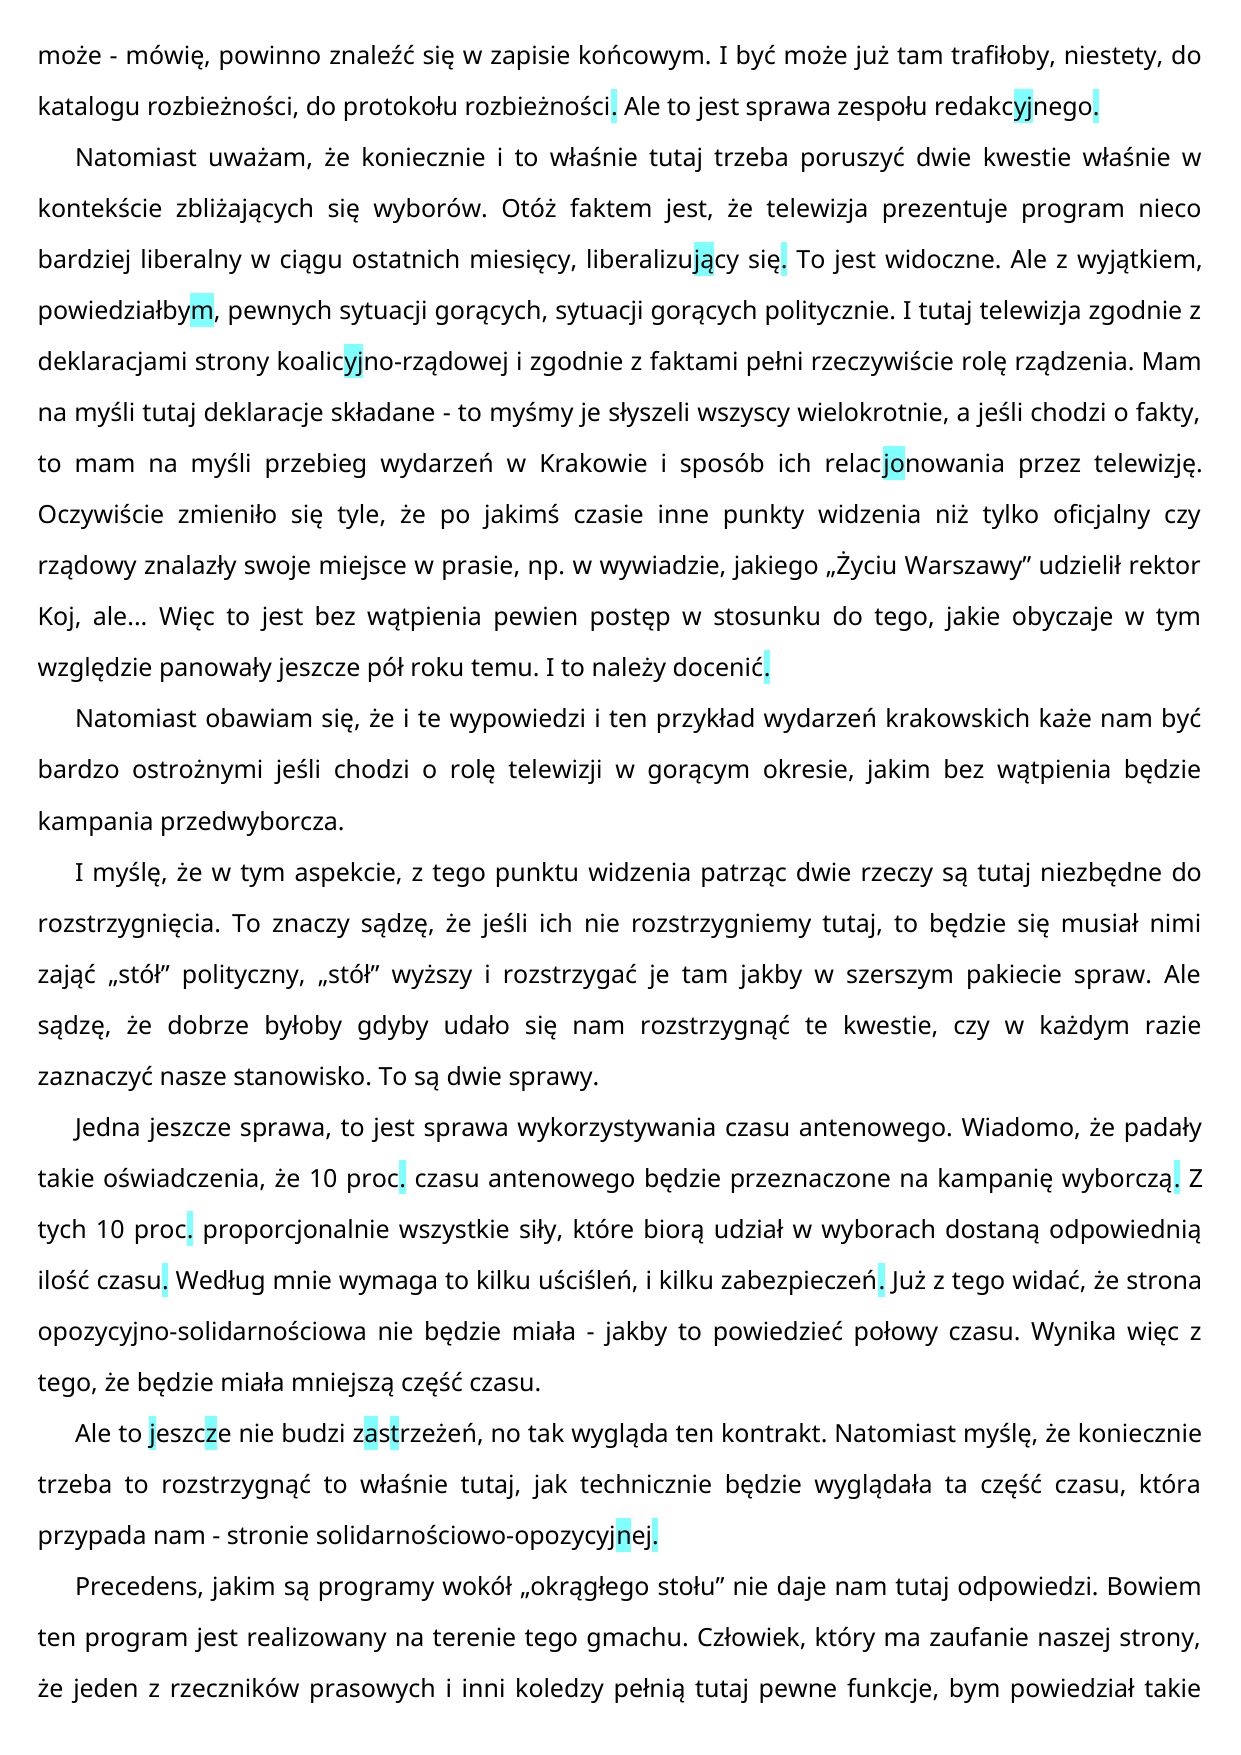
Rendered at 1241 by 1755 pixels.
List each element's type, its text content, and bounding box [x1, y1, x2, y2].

text Ale to jeszcze nie budzi zastrzeżeń, no tak wygląda ten kontrakt. Natomiast myślę, że koniecznie trzeba to rozstrzygnąć to właśnie tutaj, jak technicznie będzie wyglądała ta część czasu, która przypada nam - stronie solidarnościowo-opozycyjnej. [37, 1416, 1203, 1552]
text Precedens, jakim są programy wokół „okrągłego stołu” nie daje nam tutaj odpowiedzi. Bowiem ten program jest realizowany na terenie tego gmachu. Człowiek, który ma zaufanie naszej strony, że jeden z rzeczników prasowych i inni koledzy pełnią tutaj pewne funkcje, bym powiedział takie [37, 1569, 1203, 1705]
text Jedna jeszcze sprawa, to jest sprawa wykorzystywania czasu antenowego. Wiadomo, że padały takie oświadczenia, że 10 proc. czasu antenowego będzie przeznaczone na kampanię wyborczą. Z tych 10 proc. proporcjonalnie wszystkie siły, które biorą udział w wyborach dostaną odpowiednią ilość czasu. Według mnie wymaga to kilku uściśleń, i kilku zabezpieczeń. Już z tego widać, że strona opozycyjno-solidarnościowa nie będzie miała - jakby to powiedzieć połowy czasu. Wynika więc z tego, że będzie miała mniejszą część czasu. [37, 1109, 1203, 1399]
text może - mówię, powinno znaleźć się w zapisie końcowym. I być może już tam trafiłoby, niestety, do katalogu rozbieżności, do protokołu rozbieżności. Ale to jest sprawa zespołu redakcyjnego. [37, 37, 1203, 123]
text I myślę, że w tym aspekcie, z tego punktu widzenia patrząc dwie rzeczy są tutaj niezbędne do rozstrzygnięcia. To znaczy sądzę, że jeśli ich nie rozstrzygniemy tutaj, to będzie się musiał nimi zająć „stół” polityczny, „stół” wyższy i rozstrzygać je tam jakby w szerszym pakiecie spraw. Ale sądzę, że dobrze byłoby gdyby udało się nam rozstrzygnąć te kwestie, czy w każdym razie zaznaczyć nasze stanowisko. To są dwie sprawy. [37, 854, 1203, 1092]
text Natomiast obawiam się, że i te wypowiedzi i ten przykład wydarzeń krakowskich każe nam być bardzo ostrożnymi jeśli chodzi o rolę telewizji w gorącym okresie, jakim bez wątpienia będzie kampania przedwyborcza. [37, 701, 1203, 837]
text Natomiast uważam, że koniecznie i to właśnie tutaj trzeba poruszyć dwie kwestie właśnie w kontekście zbliżających się wyborów. Otóż faktem jest, że telewizja prezentuje program nieco bardziej liberalny w ciągu ostatnich miesięcy, liberalizujący się. To jest widoczne. Ale z wyjątkiem, powiedziałbym, pewnych sytuacji gorących, sytuacji gorących politycznie. I tutaj telewizja zgodnie z deklaracjami strony koalicyjno-rządowej i zgodnie z faktami pełni rzeczywiście rolę rządzenia. Mam na myśli tutaj deklaracje składane - to myśmy je słyszeli wszyscy wielokrotnie, a jeśli chodzi o fakty, to mam na myśli przebieg wydarzeń w Krakowie i sposób ich relacjonowania przez telewizję. Oczywiście zmieniło się tyle, że po jakimś czasie inne punkty widzenia niż tylko oficjalny czy rządowy znalazły swoje miejsce w prasie, np. w wywiadzie, jakiego „Życiu Warszawy” udzielił rektor Koj, ale... Więc to jest bez wątpienia pewien postęp w stosunku do tego, jakie obyczaje w tym względzie panowały jeszcze pół roku temu. I to należy docenić. [37, 139, 1203, 684]
